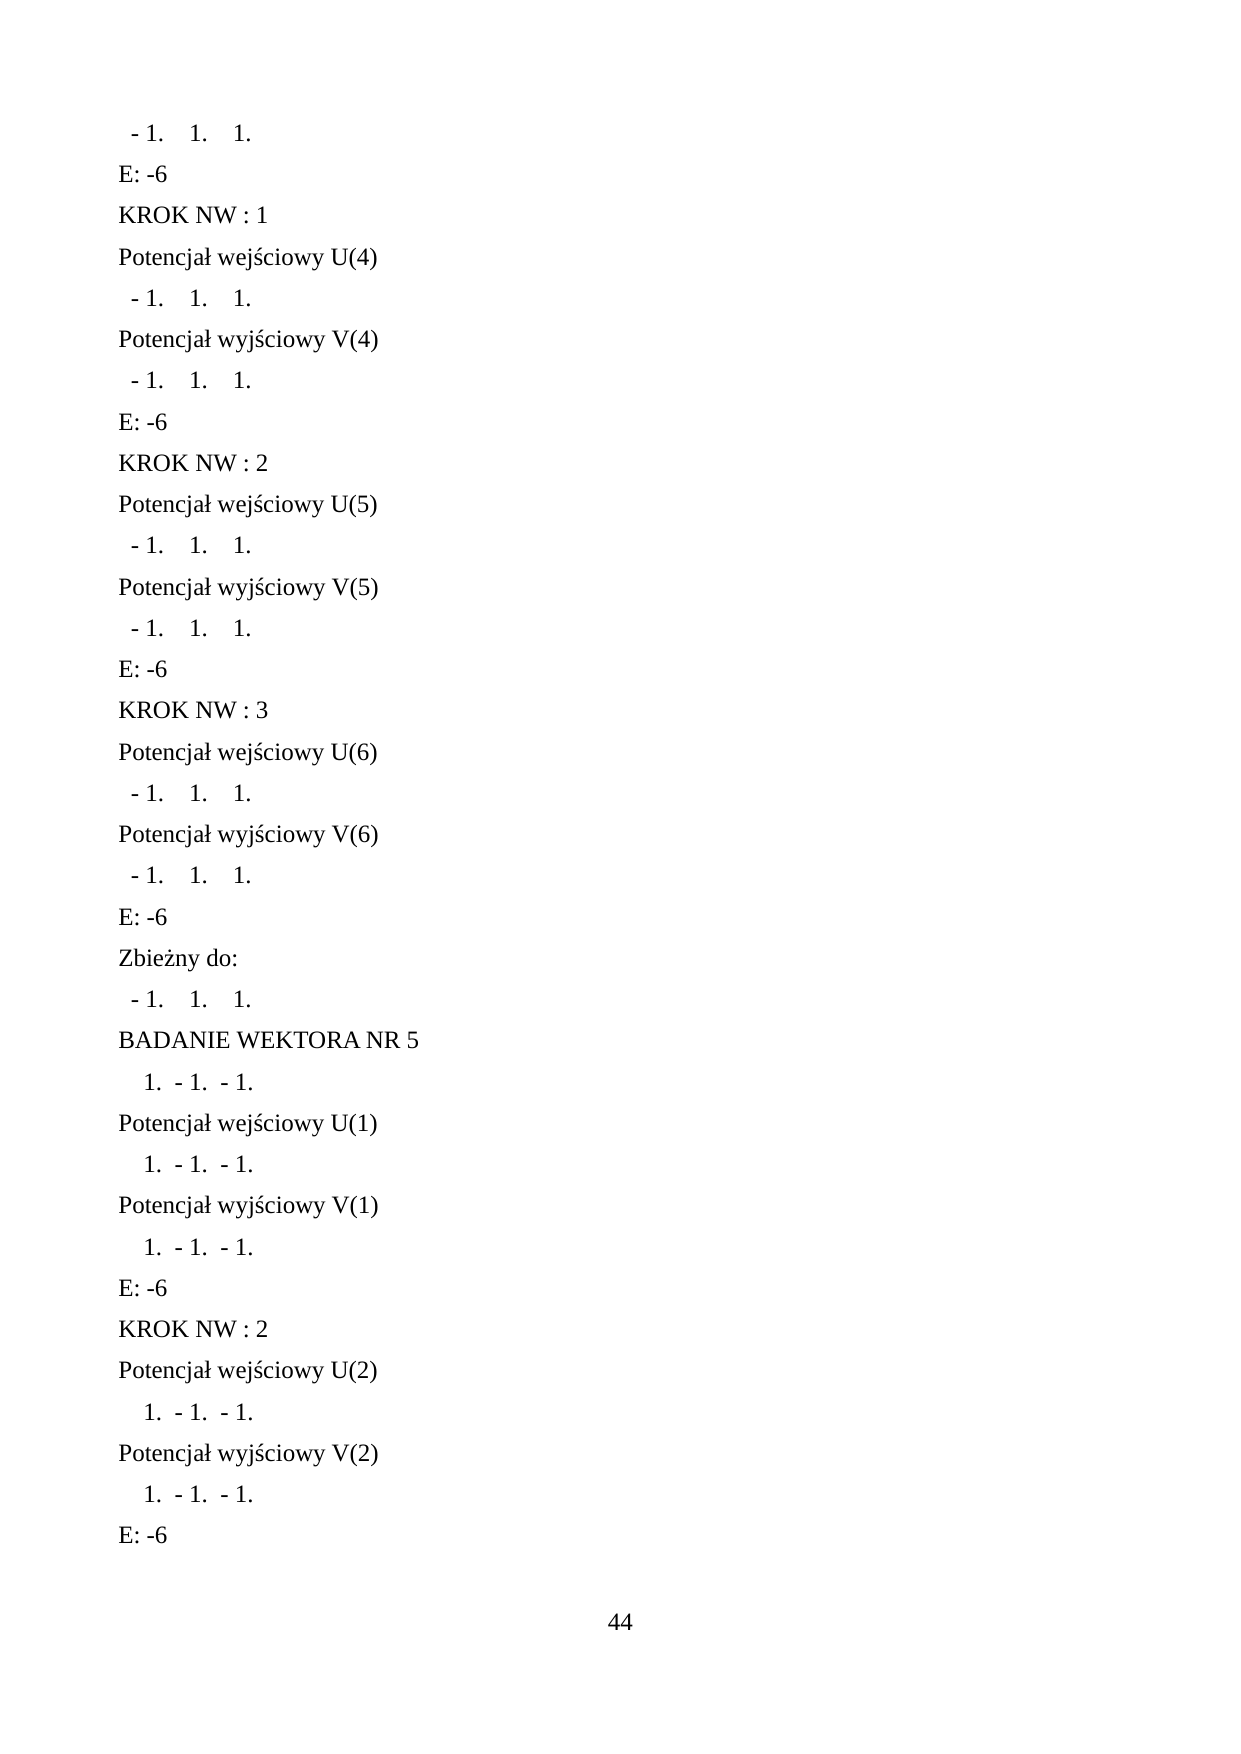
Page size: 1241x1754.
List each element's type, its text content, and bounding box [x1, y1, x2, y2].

text - 1. 1. 1. [118, 984, 1122, 1013]
text 1. - 1. - 1. [118, 1479, 1122, 1508]
text E: -6 [118, 654, 1122, 683]
text - 1. 1. 1. [118, 366, 1122, 394]
text E: -6 [118, 1521, 1122, 1549]
text - 1. 1. 1. [118, 283, 1122, 312]
text - 1. 1. 1. [118, 531, 1122, 559]
text - 1. 1. 1. [118, 861, 1122, 889]
text Potencjał wejściowy U(5) [118, 489, 1122, 518]
text E: -6 [118, 407, 1122, 436]
text KROK NW : 2 [118, 1314, 1122, 1343]
text - 1. 1. 1. [118, 778, 1122, 807]
text 1. - 1. - 1. [118, 1149, 1122, 1178]
text Potencjał wejściowy U(1) [118, 1108, 1122, 1137]
text - 1. 1. 1. [118, 118, 1122, 147]
text Potencjał wejściowy U(2) [118, 1356, 1122, 1384]
text Potencjał wejściowy U(4) [118, 242, 1122, 271]
text Zbieżny do: [118, 943, 1122, 972]
text KROK NW : 1 [118, 201, 1122, 229]
text E: -6 [118, 1273, 1122, 1302]
text Potencjał wyjściowy V(5) [118, 572, 1122, 601]
text KROK NW : 3 [118, 696, 1122, 724]
text E: -6 [118, 902, 1122, 931]
text Potencjał wyjściowy V(4) [118, 324, 1122, 353]
text E: -6 [118, 159, 1122, 188]
text BADANIE WEKTORA NR 5 [118, 1026, 1122, 1054]
text 1. - 1. - 1. [118, 1397, 1122, 1426]
text Potencjał wyjściowy V(6) [118, 819, 1122, 848]
text Potencjał wyjściowy V(1) [118, 1191, 1122, 1219]
text 1. - 1. - 1. [118, 1067, 1122, 1096]
text KROK NW : 2 [118, 448, 1122, 477]
text Potencjał wyjściowy V(2) [118, 1438, 1122, 1467]
text 1. - 1. - 1. [118, 1232, 1122, 1261]
text - 1. 1. 1. [118, 613, 1122, 642]
text Potencjał wejściowy U(6) [118, 737, 1122, 766]
